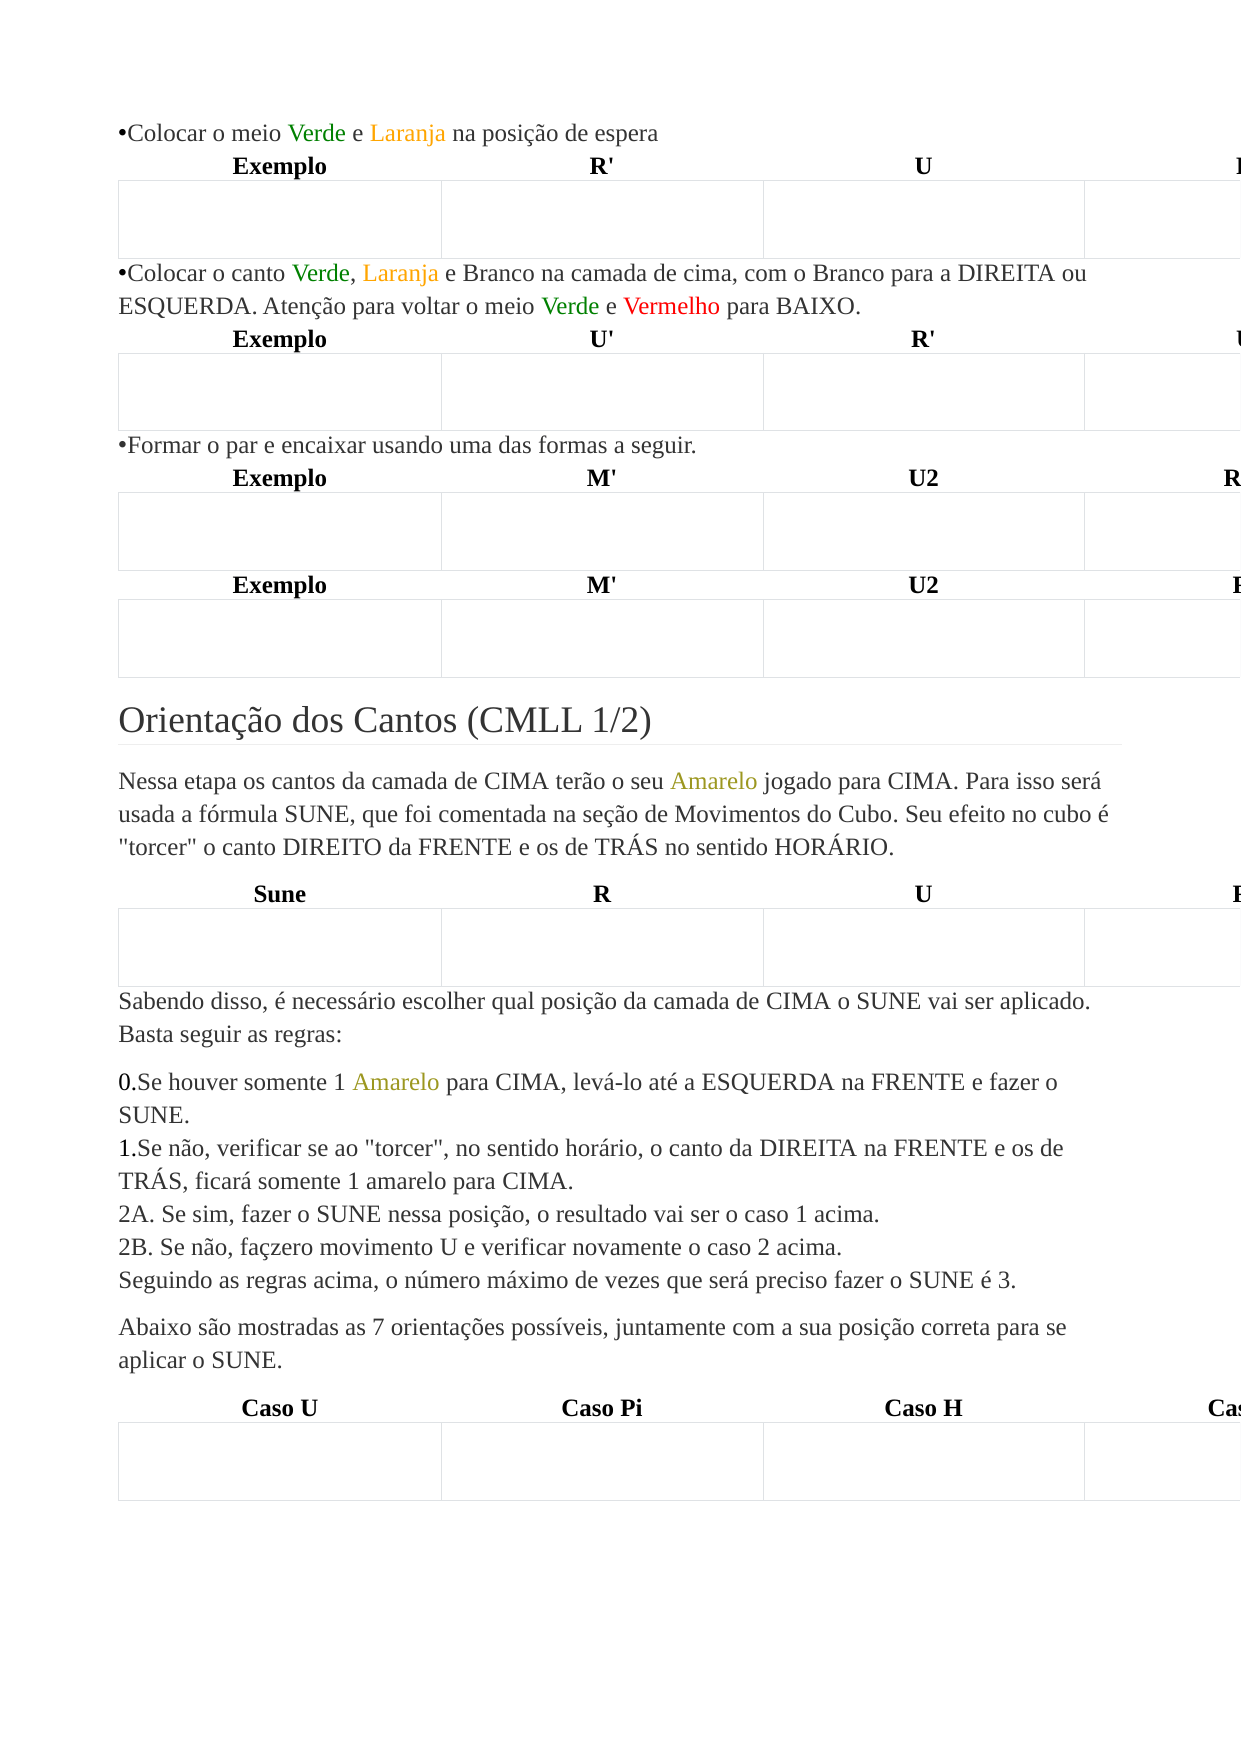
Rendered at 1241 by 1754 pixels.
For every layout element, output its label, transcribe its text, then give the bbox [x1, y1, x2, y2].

table_cell [764, 493, 1084, 570]
table_cell [119, 181, 441, 258]
table_cell [442, 181, 763, 258]
table_header R' [1084, 571, 1240, 599]
table_cell [442, 909, 763, 986]
table_header U [763, 880, 1084, 908]
table_cell [1085, 181, 1240, 258]
table_cell [442, 354, 763, 430]
table_header R' [1084, 880, 1240, 908]
table_cell [119, 354, 441, 430]
list Formar o par e encaixar usando uma das formas a seguir. [118, 431, 1122, 459]
table_cell [1085, 354, 1240, 430]
table_header R [441, 880, 763, 908]
table_header U2 [763, 571, 1084, 599]
table_cell [764, 909, 1084, 986]
list 2A. Se sim, fazer o SUNE nessa posição, o resultado vai ser o caso 1 acima. [118, 1199, 1122, 1228]
table_cell [119, 600, 441, 677]
table_header Caso T [1084, 1393, 1240, 1422]
list Se não, verificar se ao "torcer", no sentido horário, o canto da DIREITA na FRENTE e os de TRÁS, ficará somente 1 amarelo para CIMA. [118, 1133, 1122, 1194]
table_cell [1085, 493, 1240, 570]
table_cell [442, 493, 763, 570]
list Colocar o meio Verde e Laranja na posição de espera [118, 118, 1122, 147]
list Se houver somente 1 Amarelo para CIMA, levá-lo até a ESQUERDA na FRENTE e fazer o SUNE. [118, 1067, 1122, 1128]
table_cell [1085, 909, 1240, 986]
table_header Caso Pi [441, 1393, 763, 1422]
table_header Caso U [118, 1393, 441, 1422]
text Seguindo as regras acima, o número máximo de vezes que será preciso fazer o SUNE é 3. [118, 1265, 1122, 1294]
table_header U2 [763, 464, 1084, 492]
subtitle Orientação dos Cantos (CMLL 1/2) [118, 698, 1122, 744]
table_cell [764, 600, 1084, 677]
table_cell [1085, 600, 1240, 677]
table_header Exemplo [118, 464, 441, 492]
table_cell [442, 600, 763, 677]
table_header R [1084, 151, 1240, 180]
table_header Rw' [1084, 464, 1240, 492]
table_header M' [441, 464, 763, 492]
text Sabendo disso, é necessário escolher qual posição da camada de CIMA o SUNE vai ser aplicado. Basta seguir as regras: [118, 987, 1122, 1048]
table_header Exemplo [118, 571, 441, 599]
table_header Caso H [763, 1393, 1084, 1422]
list 2B. Se não, façzero movimento U e verificar novamente o caso 2 acima. [118, 1232, 1122, 1261]
table_header U [1084, 324, 1240, 353]
table_header R' [441, 151, 763, 180]
text Nessa etapa os cantos da camada de CIMA terão o seu Amarelo jogado para CIMA. Para isso será usada a fórmula SUNE, que foi comentada na seção de Movimentos do Cubo. Seu efeito no cubo é "torcer" o canto DIREITO da FRENTE e os de TRÁS no sentido HORÁRIO. [118, 766, 1122, 861]
table_cell [119, 909, 441, 986]
table_header U' [441, 324, 763, 353]
text Abaixo são mostradas as 7 orientações possíveis, juntamente com a sua posição correta para se aplicar o SUNE. [118, 1312, 1122, 1374]
table_cell [764, 1423, 1084, 1500]
table_header Sune [118, 880, 441, 908]
table_header R' [763, 324, 1084, 353]
table_cell [442, 1423, 763, 1500]
table_header U [763, 151, 1084, 180]
table_cell [764, 354, 1084, 430]
table_cell [119, 493, 441, 570]
table_cell [119, 1423, 441, 1500]
table_header Exemplo [118, 324, 441, 353]
list Colocar o canto Verde, Laranja e Branco na camada de cima, com o Branco para a DIREITA ou ESQUERDA. Atenção para voltar o meio Verde e Vermelho para BAIXO. [118, 259, 1122, 319]
table_cell [764, 181, 1084, 258]
table_header Exemplo [118, 151, 441, 180]
table_cell [1085, 1423, 1240, 1500]
table_header M' [441, 571, 763, 599]
